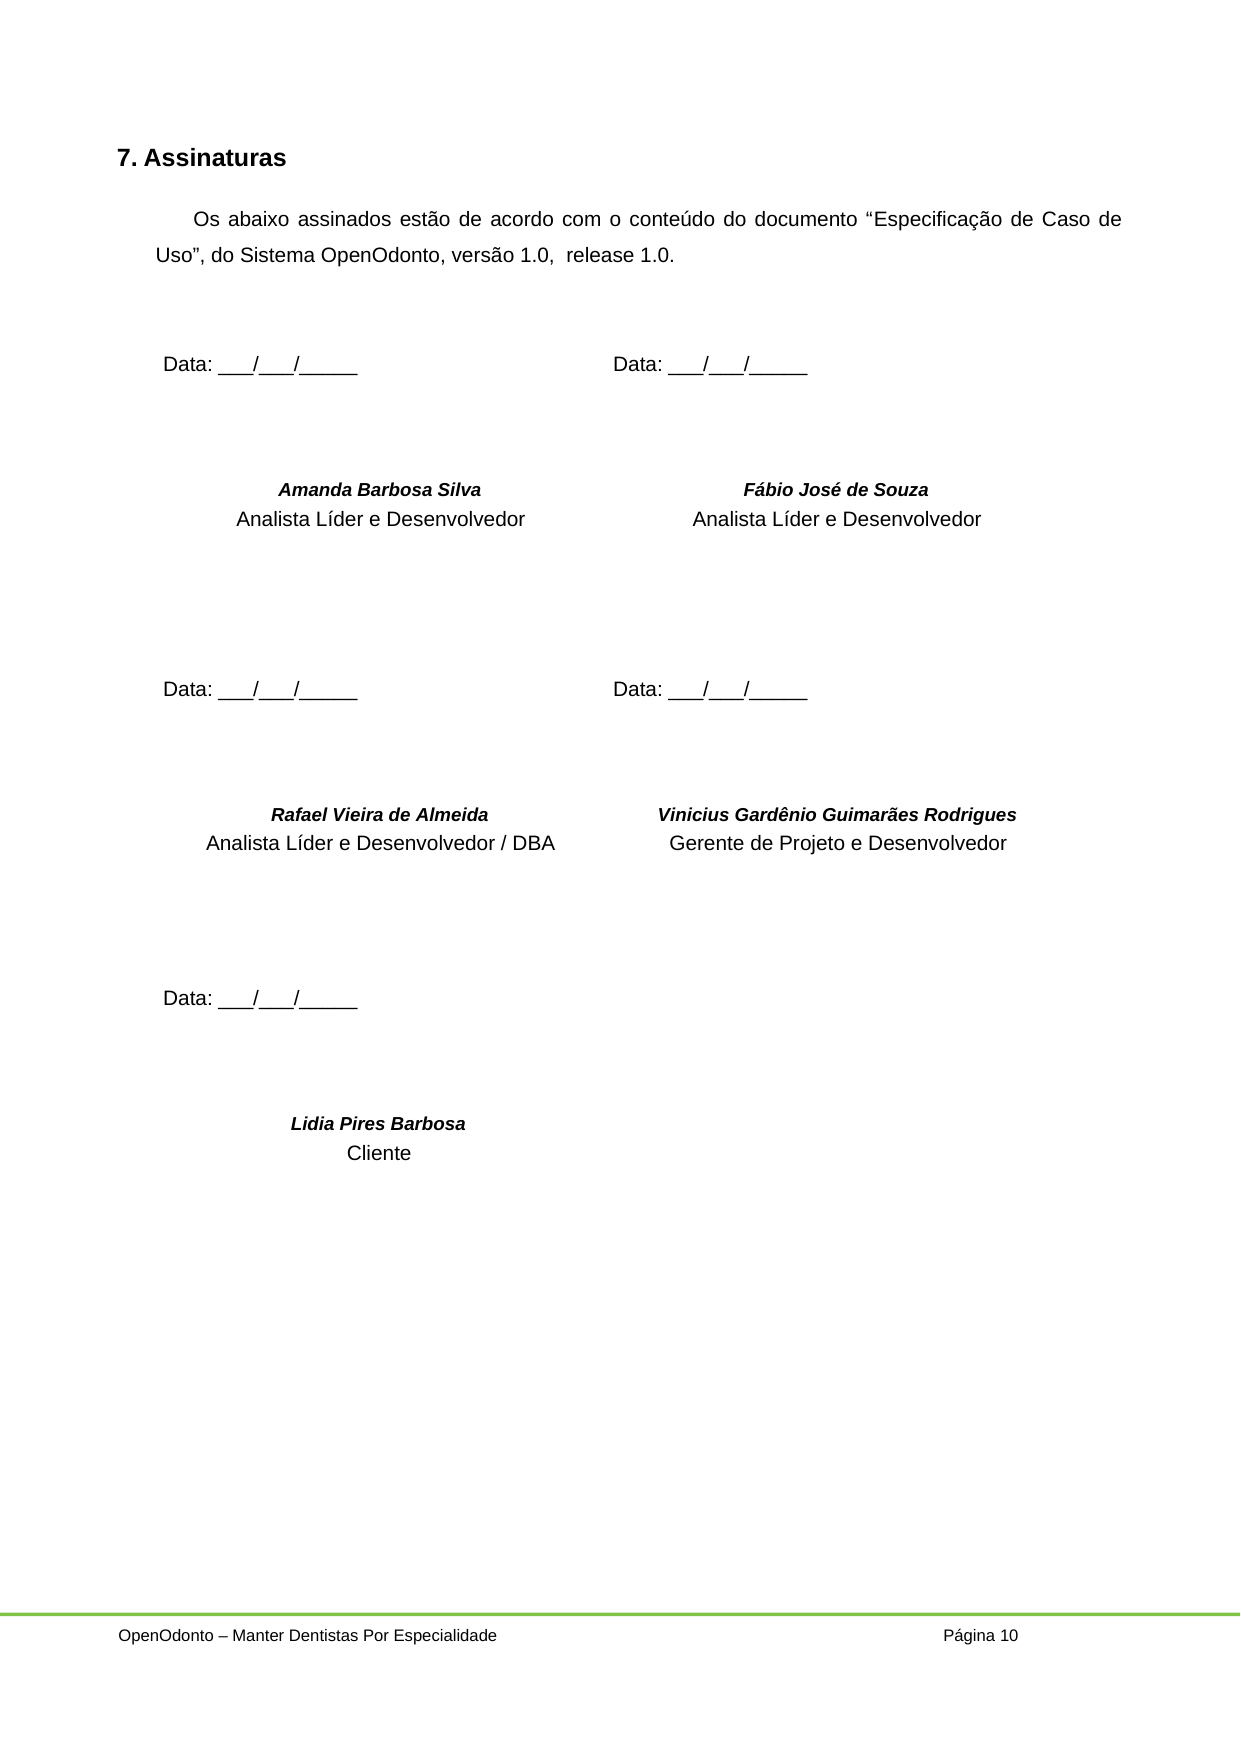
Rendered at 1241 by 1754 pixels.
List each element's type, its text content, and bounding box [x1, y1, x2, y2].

table_cell Lidia Pires Barbosa Cliente [156, 1106, 602, 1177]
table_cell Fábio José de Souza Analista Líder e Desenvolvedor [606, 473, 1068, 567]
table_header Data: ___/___/_____ [156, 949, 602, 1106]
table_cell Rafael Vieira de Almeida Analista Líder e Desenvolvedor / DBA [156, 797, 606, 892]
table_cell Vinicius Gardênio Guimarães Rodrigues Gerente de Projeto e Desenvolvedor [606, 797, 1070, 892]
table_header Data: ___/___/_____ [606, 315, 1068, 472]
subtitle 7. Assinaturas [117, 143, 1122, 172]
title Os abaixo assinados estão de acordo com o conteúdo do documento “Especificação de Caso de Uso”, do Sistema OpenOdonto, versão 1.0, release 1.0. [155, 207, 1122, 267]
table_header Data: ___/___/_____ [156, 315, 606, 472]
table_cell Amanda Barbosa Silva Analista Líder e Desenvolvedor [156, 473, 606, 567]
table_header Data: ___/___/_____ [156, 640, 606, 797]
table_header Data: ___/___/_____ [606, 640, 1070, 797]
